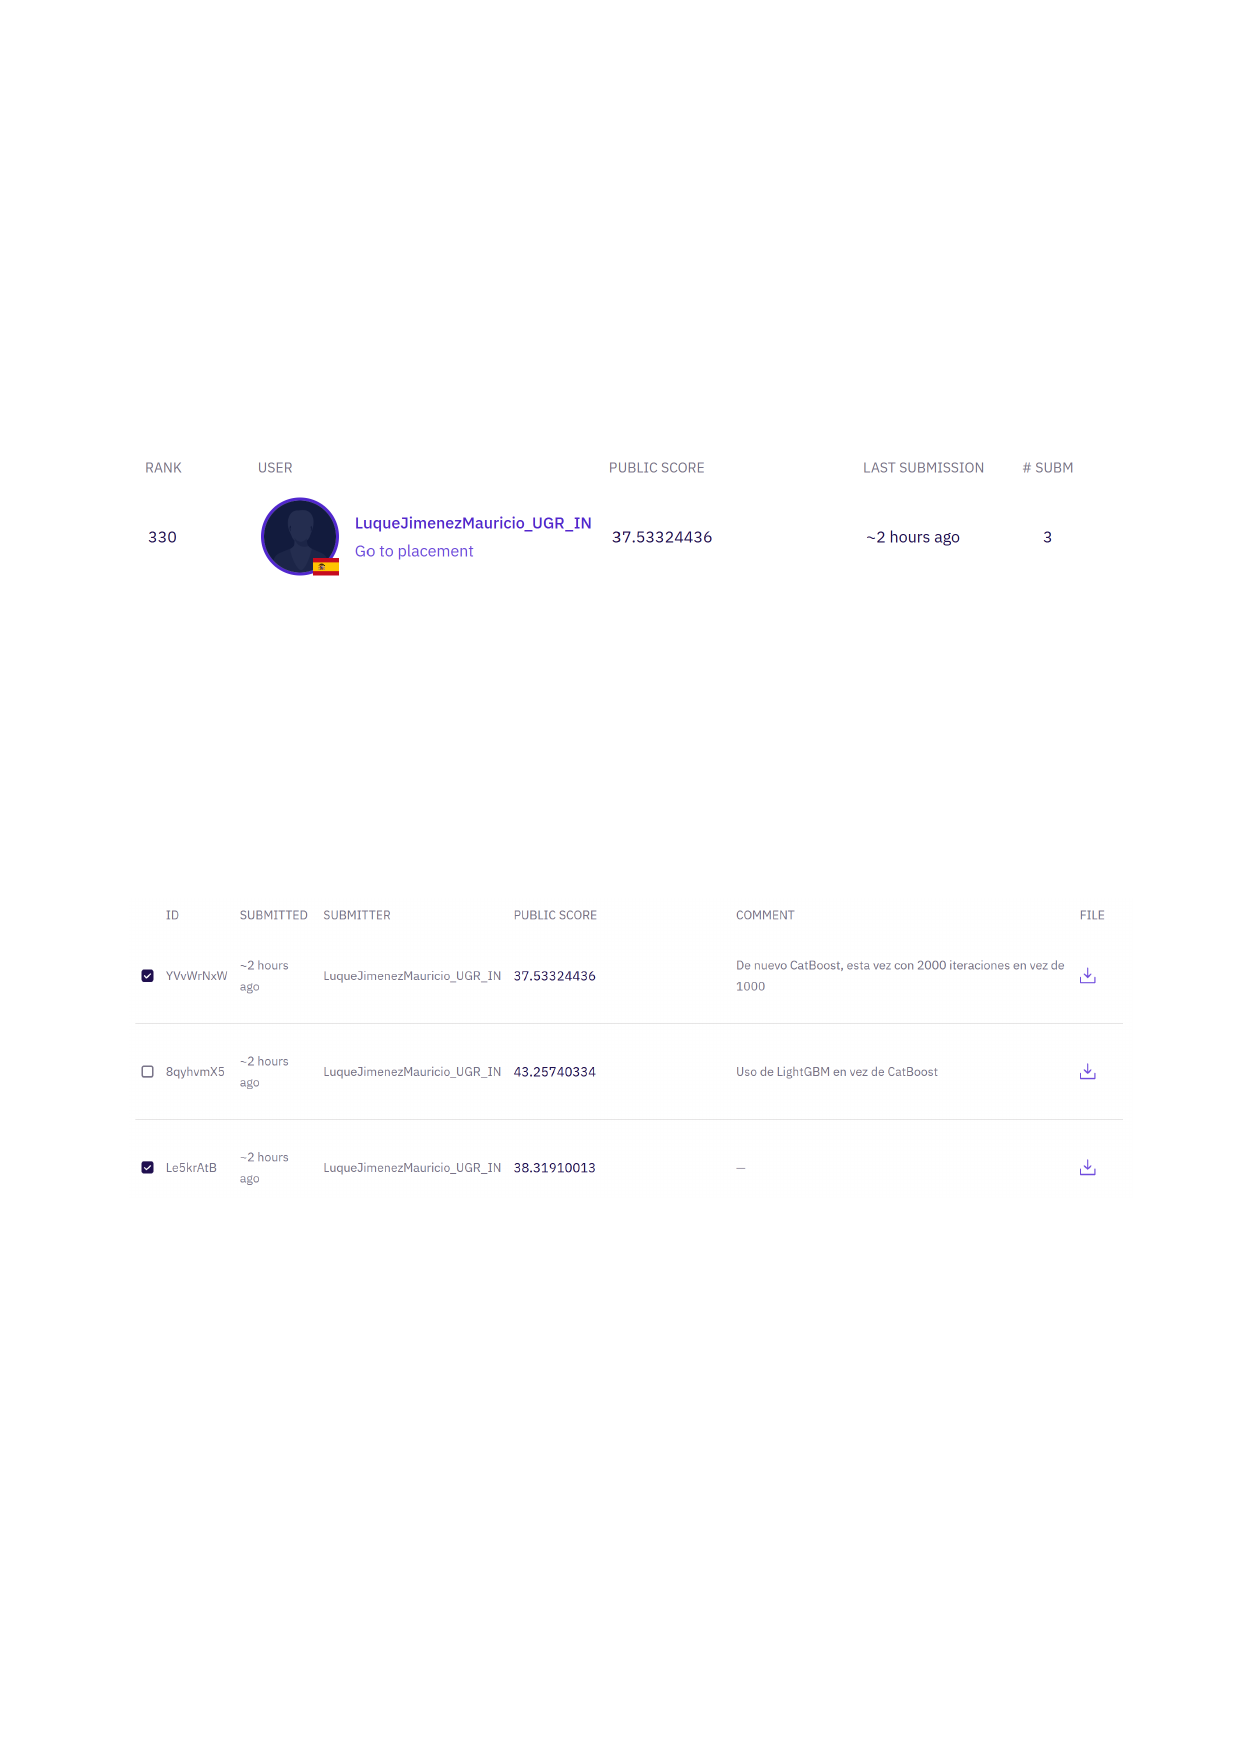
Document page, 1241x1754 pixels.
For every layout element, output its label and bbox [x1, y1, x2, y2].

picture [128, 898, 1133, 1198]
picture [116, 444, 1121, 588]
